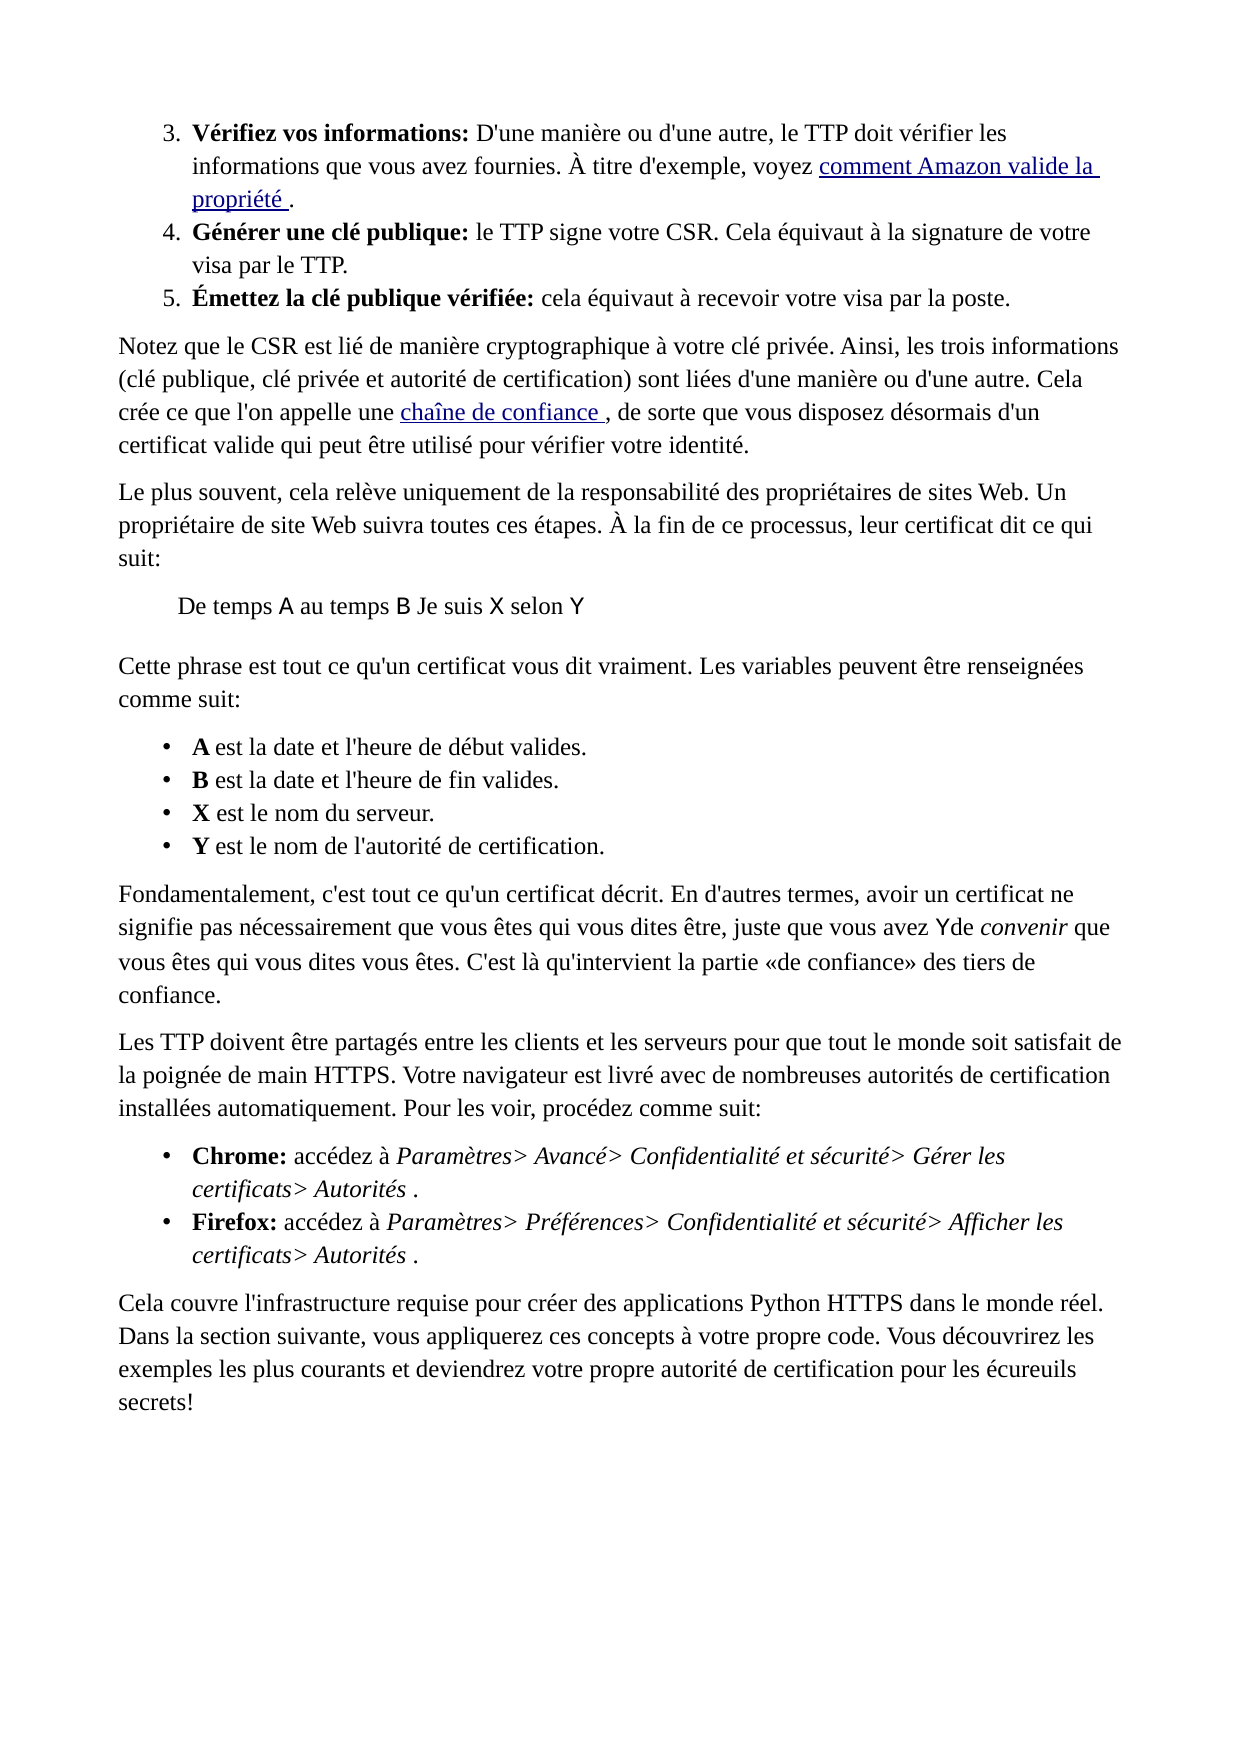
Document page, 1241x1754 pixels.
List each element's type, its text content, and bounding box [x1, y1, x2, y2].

list B est la date et l'heure de fin valides. [162, 765, 1122, 794]
list Firefox: accédez à Paramètres> Préférences> Confidentialité et sécurité> Afficher les certificats> Autorités . [162, 1207, 1122, 1269]
list Chrome: accédez à Paramètres> Avancé> Confidentialité et sécurité> Gérer les certificats> Autorités . [162, 1141, 1122, 1203]
text Cela couvre l'infrastructure requise pour créer des applications Python HTTPS dans le monde réel. Dans la section suivante, vous appliquerez ces concepts à votre propre code. Vous découvrirez les exemples les plus courants et deviendrez votre propre autorité de certification pour les écureuils secrets! [118, 1288, 1122, 1416]
list Vérifiez vos informations: D'une manière ou d'une autre, le TTP doit vérifier les informations que vous avez fournies. À titre d'exemple, voyez comment Amazon valide la propriété . [162, 118, 1122, 213]
list X est le nom du serveur. [162, 798, 1122, 827]
list Émettez la clé publique vérifiée: cela équivaut à recevoir votre visa par la poste. [162, 283, 1122, 312]
text Le plus souvent, cela relève uniquement de la responsabilité des propriétaires de sites Web. Un propriétaire de site Web suivra toutes ces étapes. À la fin de ce processus, leur certificat dit ce qui suit: [118, 477, 1122, 572]
list Y est le nom de l'autorité de certification. [162, 831, 1122, 860]
text Fondamentalement, c'est tout ce qu'un certificat décrit. En d'autres termes, avoir un certificat ne signifie pas nécessairement que vous êtes qui vous dites être, juste que vous avez Yde convenir que vous êtes qui vous dites vous êtes. C'est là qu'intervient la partie «de confiance» des tiers de confiance. [118, 879, 1122, 1009]
text De temps A au temps B Je suis X selon Y [177, 591, 1063, 622]
text Notez que le CSR est lié de manière cryptographique à votre clé privée. Ainsi, les trois informations (clé publique, clé privée et autorité de certification) sont liées d'une manière ou d'une autre. Cela crée ce que l'on appelle une chaîne de confiance , de sorte que vous disposez désormais d'un certificat valide qui peut être utilisé pour vérifier votre identité. [118, 331, 1122, 459]
list A est la date et l'heure de début valides. [162, 732, 1122, 761]
list Générer une clé publique: le TTP signe votre CSR. Cela équivaut à la signature de votre visa par le TTP. [162, 217, 1122, 279]
text Les TTP doivent être partagés entre les clients et les serveurs pour que tout le monde soit satisfait de la poignée de main HTTPS. Votre navigateur est livré avec de nombreuses autorités de certification installées automatiquement. Pour les voir, procédez comme suit: [118, 1027, 1122, 1122]
text Cette phrase est tout ce qu'un certificat vous dit vraiment. Les variables peuvent être renseignées comme suit: [118, 651, 1122, 713]
